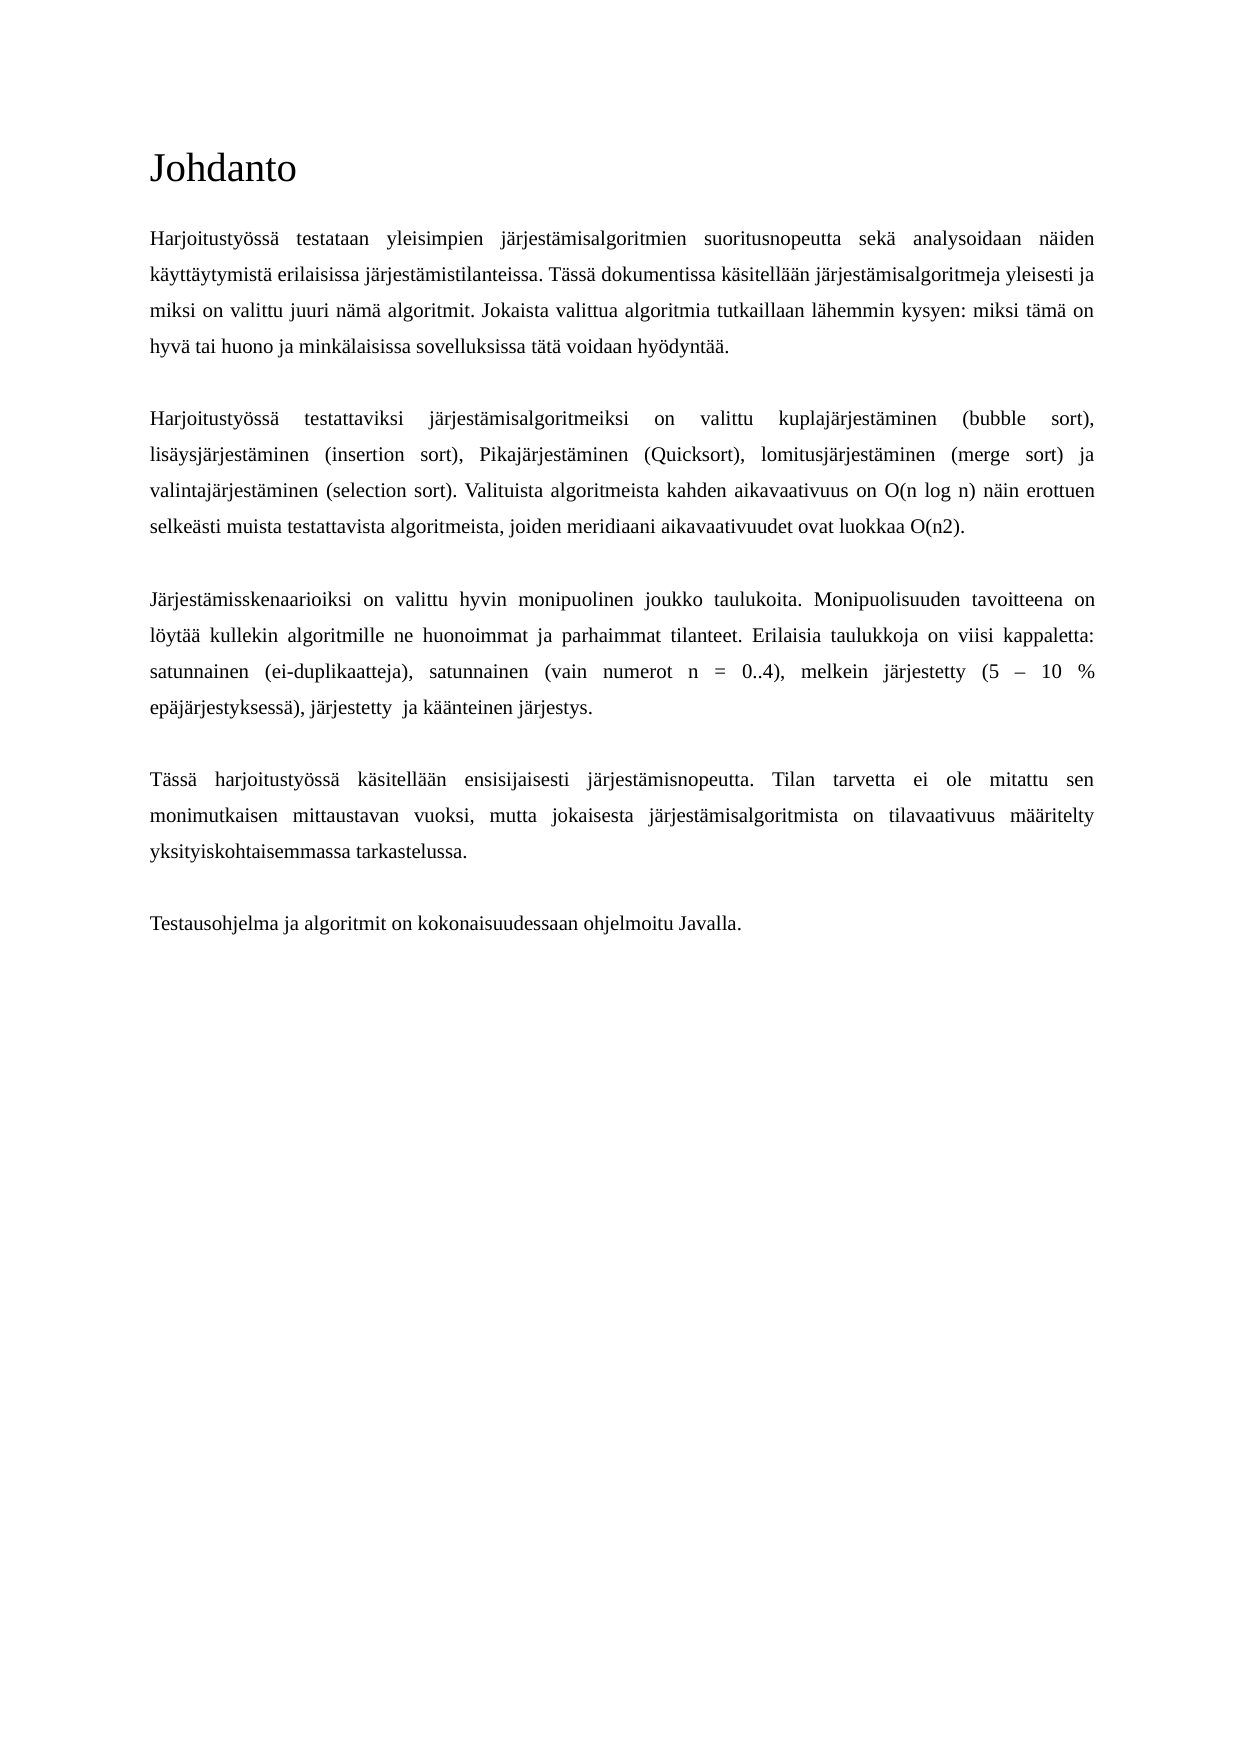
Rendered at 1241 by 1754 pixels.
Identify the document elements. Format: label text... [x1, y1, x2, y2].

text Testausohjelma ja algoritmit on kokonaisuudessaan ohjelmoitu Javalla. [149, 911, 1096, 935]
subtitle Harjoitustyössä testattaviksi järjestämisalgoritmeiksi on valittu kuplajärjestäminen (bubble sort), lisäysjärjestäminen (insertion sort), Pikajärjestäminen (Quicksort), lomitusjärjestäminen (merge sort) ja valintajärjestäminen (selection sort). Valituista algoritmeista kahden aikavaativuus on O(n log n) näin erottuen selkeästi muista testattavista algoritmeista, joiden meridiaani aikavaativuudet ovat luokkaa O(n2). [149, 406, 1096, 538]
subtitle Järjestämisskenaarioiksi on valittu hyvin monipuolinen joukko taulukoita. Monipuolisuuden tavoitteena on löytää kullekin algoritmille ne huonoimmat ja parhaimmat tilanteet. Erilaisia taulukkoja on viisi kappaletta: satunnainen (ei-duplikaatteja), satunnainen (vain numerot n = 0..4), melkein järjestetty (5 – 10 % epäjärjestyksessä), järjestetty ja käänteinen järjestys. [149, 586, 1096, 719]
subtitle Johdanto [149, 143, 1096, 190]
text Harjoitustyössä testataan yleisimpien järjestämisalgoritmien suoritusnopeutta sekä analysoidaan näiden käyttäytymistä erilaisissa järjestämistilanteissa. Tässä dokumentissa käsitellään järjestämisalgoritmeja yleisesti ja miksi on valittu juuri nämä algoritmit. Jokaista valittua algoritmia tutkaillaan lähemmin kysyen: miksi tämä on hyvä tai huono ja minkälaisissa sovelluksissa tätä voidaan hyödyntää. [149, 226, 1096, 358]
subtitle Tässä harjoitustyössä käsitellään ensisijaisesti järjestämisnopeutta. Tilan tarvetta ei ole mitattu sen monimutkaisen mittaustavan vuoksi, mutta jokaisesta järjestämisalgoritmista on tilavaativuus määritelty yksityiskohtaisemmassa tarkastelussa. [149, 767, 1096, 863]
